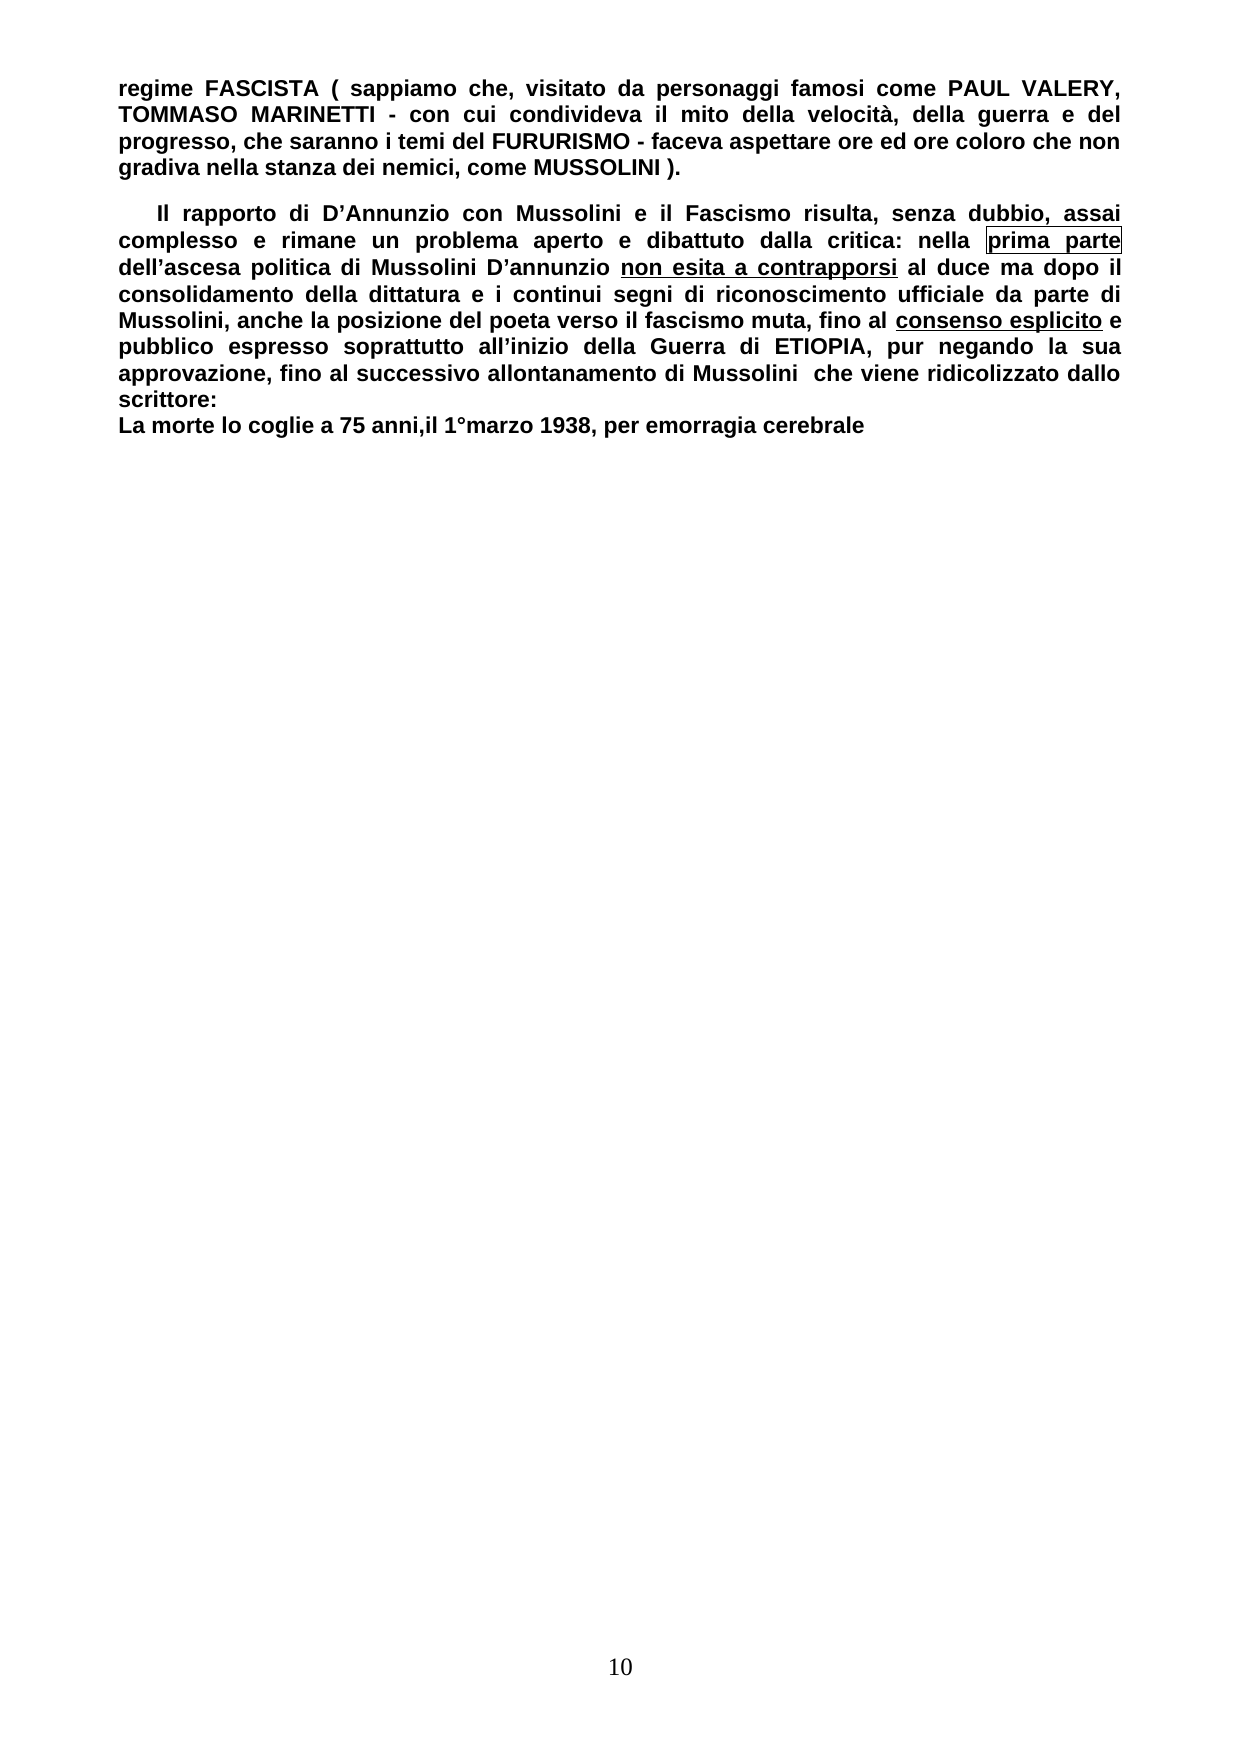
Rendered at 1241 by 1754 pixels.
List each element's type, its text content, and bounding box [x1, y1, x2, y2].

text Il rapporto di D’Annunzio con Mussolini e il Fascismo risulta, senza dubbio, assai complesso e rimane un problema aperto e dibattuto dalla critica: nella prima parte dell’ascesa politica di Mussolini D’annunzio non esita a contrapporsi al duce ma dopo il consolidamento della dittatura e i continui segni di riconoscimento ufficiale da parte di Mussolini, anche la posizione del poeta verso il fascismo muta, fino al consenso esplicito e pubblico espresso soprattutto all’inizio della Guerra di ETIOPIA, pur negando la sua approvazione, fino al successivo allontanamento di Mussolini che viene ridicolizzato dallo scrittore: [118, 199, 1122, 412]
text La morte lo coglie a 75 anni,il 1°marzo 1938, per emorragia cerebrale [118, 412, 1122, 439]
text regime FASCISTA ( sappiamo che, visitato da personaggi famosi come PAUL VALERY, TOMMASO MARINETTI - con cui condivideva il mito della velocità, della guerra e del progresso, che saranno i temi del FURURISMO - faceva aspettare ore ed ore coloro che non gradiva nella stanza dei nemici, come MUSSOLINI ). [118, 75, 1122, 180]
